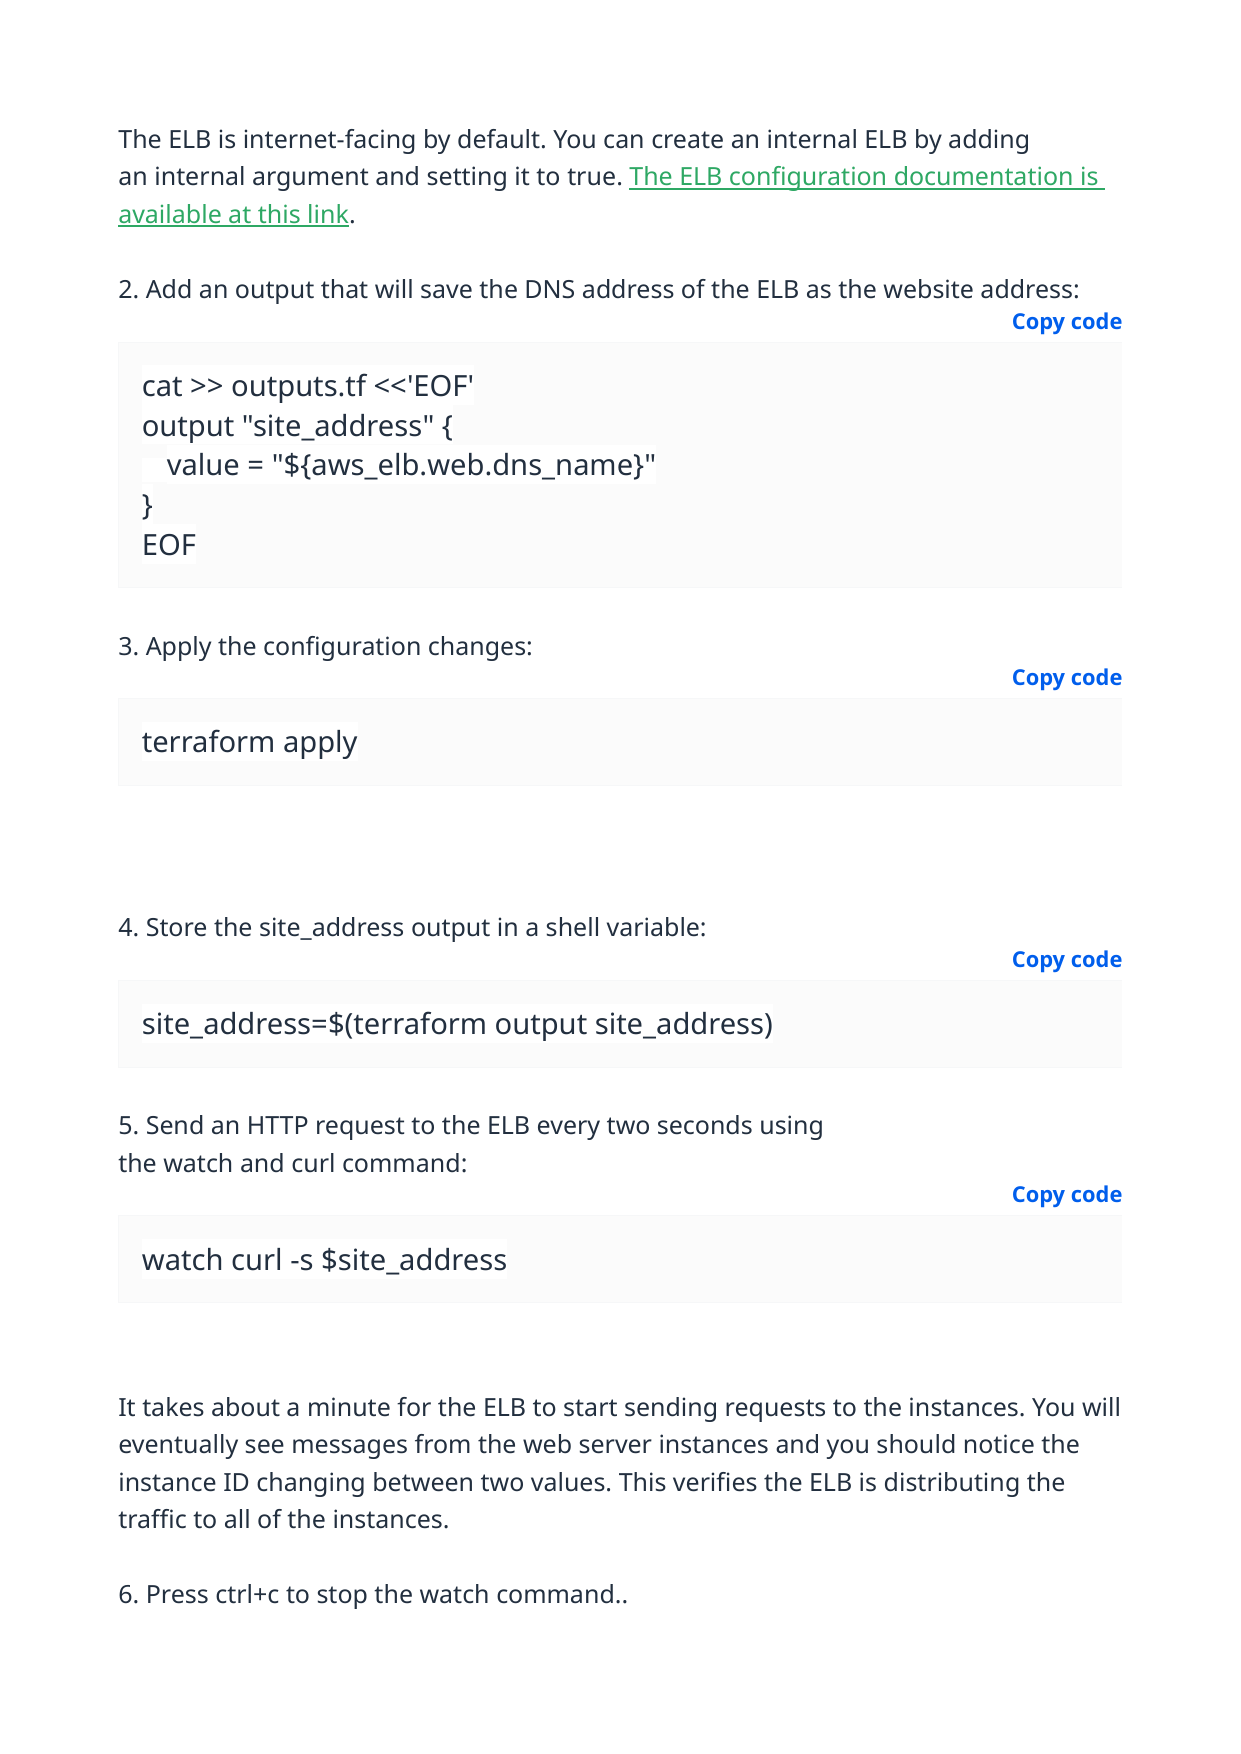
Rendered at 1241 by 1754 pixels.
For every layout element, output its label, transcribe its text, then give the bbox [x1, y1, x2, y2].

text Copy code [131, 662, 1122, 692]
text site_address=$(terraform output site_address) [119, 981, 1122, 1067]
text Copy code [131, 306, 1122, 335]
text } [119, 461, 1122, 500]
text 6. Press ctrl+c to stop the watch command.. [118, 1574, 1122, 1611]
text 5. Send an HTTP request to the ELB every two seconds using the watch and curl command: [118, 1104, 1122, 1179]
text value = "${aws_elb.web.dns_name}" [119, 421, 1122, 461]
text Copy code [131, 944, 1122, 974]
text 3. Apply the configuration changes: [118, 625, 1122, 662]
text The ELB is internet-facing by default. You can create an internal ELB by adding an internal argument and setting it to true. The ELB configuration documentation is available at this link. [118, 118, 1122, 231]
text It takes about a minute for the ELB to start sending requests to the instances. You will eventually see messages from the web server instances and you should notice the instance ID changing between two values. This verifies the ELB is distributing the traffic to all of the instances. [118, 1386, 1122, 1536]
text terraform apply [119, 699, 1122, 785]
text cat >> outputs.tf <<'EOF' [119, 343, 1122, 381]
text Copy code [131, 1179, 1122, 1209]
text watch curl -s $site_address [119, 1216, 1122, 1302]
text 4. Store the site_address output in a shell variable: [118, 907, 1122, 944]
text EOF [119, 500, 1122, 587]
text 2. Add an output that will save the DNS address of the ELB as the website address: [118, 268, 1122, 306]
text output "site_address" { [119, 381, 1122, 421]
